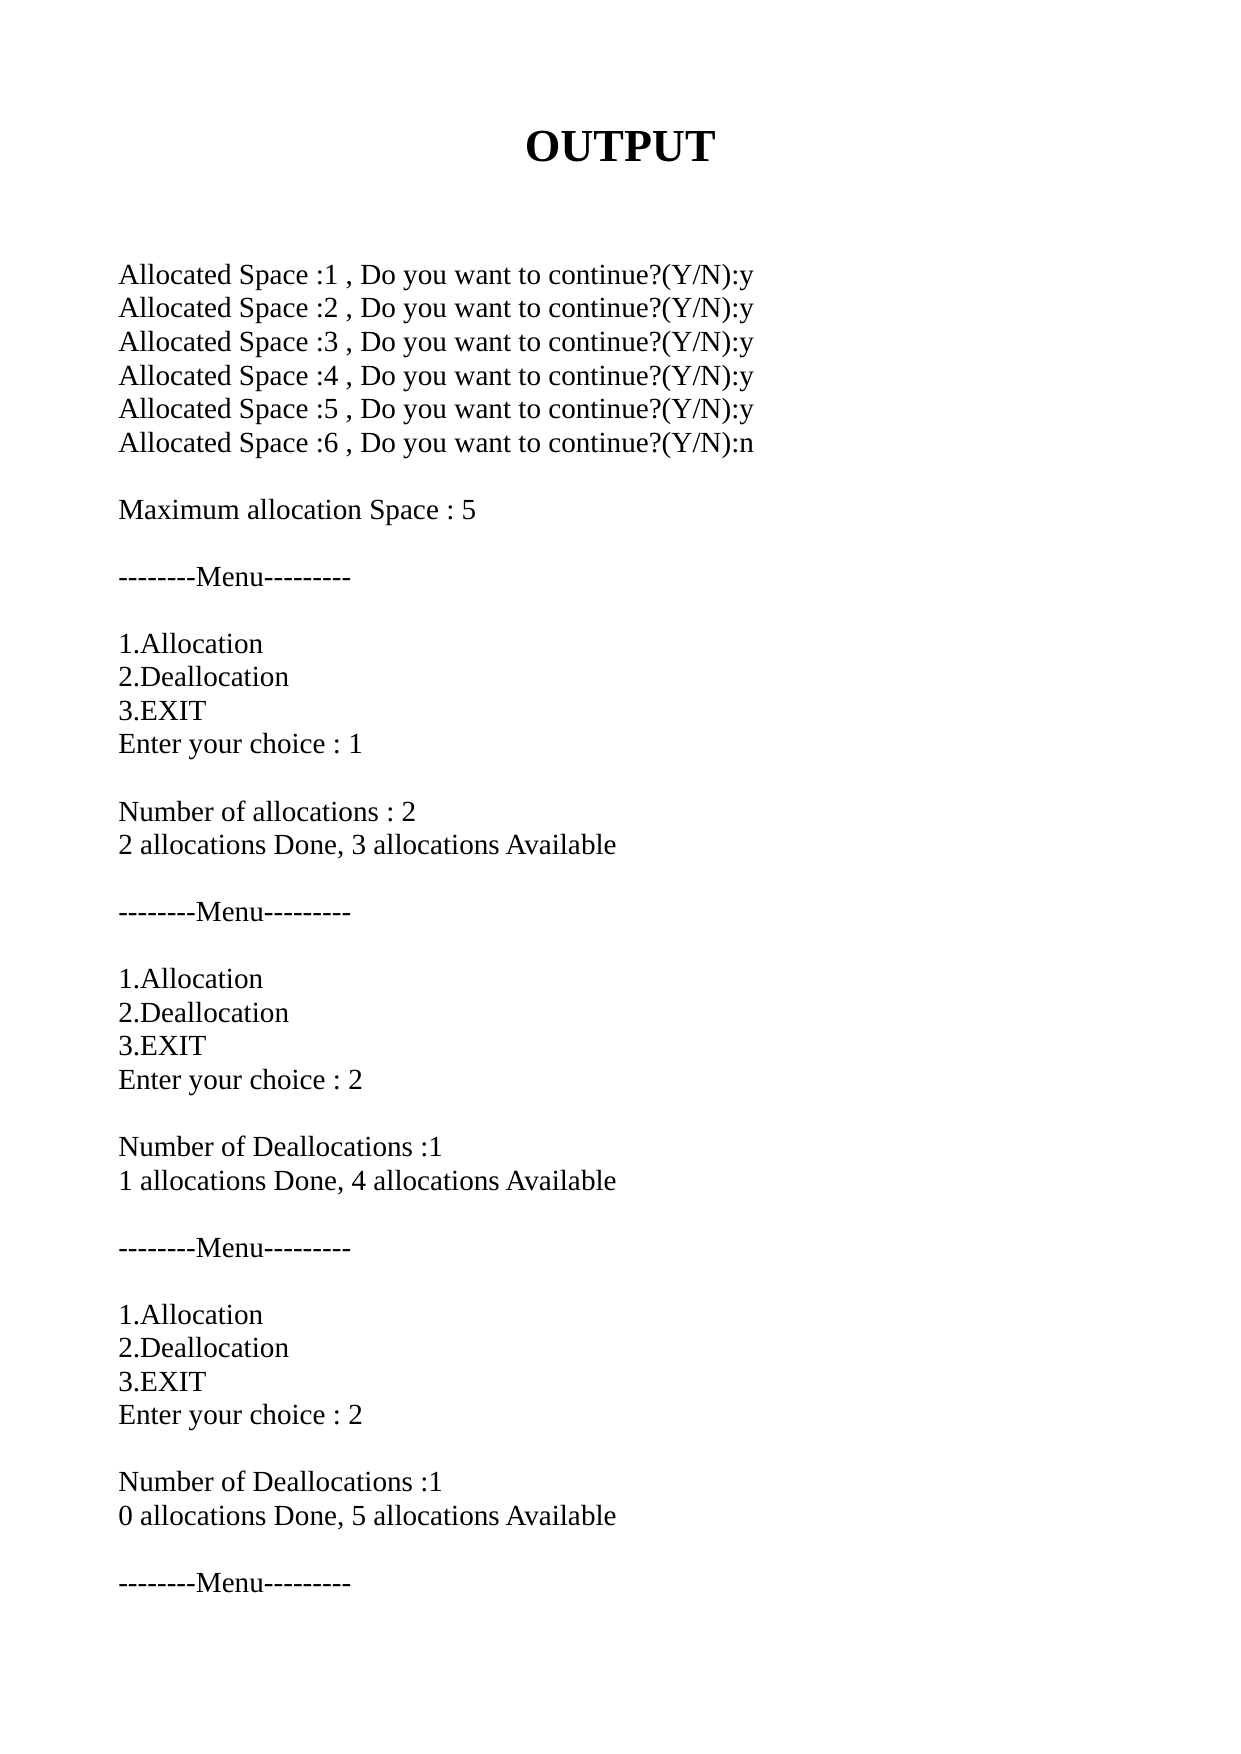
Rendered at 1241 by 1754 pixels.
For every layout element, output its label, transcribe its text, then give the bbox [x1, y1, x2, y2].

text Allocated Space :5 , Do you want to continue?(Y/N):y [118, 391, 1122, 425]
text 0 allocations Done, 5 allocations Available [118, 1498, 1122, 1532]
text Allocated Space :6 , Do you want to continue?(Y/N):n [118, 425, 1122, 458]
text Number of allocations : 2 [118, 794, 1122, 827]
text Enter your choice : 1 [118, 727, 1122, 760]
text Number of Deallocations :1 [118, 1129, 1122, 1163]
text 1.Allocation [118, 1297, 1122, 1330]
text --------Menu--------- [118, 1230, 1122, 1263]
text Allocated Space :3 , Do you want to continue?(Y/N):y [118, 324, 1122, 358]
text Allocated Space :1 , Do you want to continue?(Y/N):y [118, 257, 1122, 291]
text 2.Deallocation [118, 659, 1122, 693]
text 3.EXIT [118, 1364, 1122, 1397]
text 1.Allocation [118, 626, 1122, 659]
text Allocated Space :4 , Do you want to continue?(Y/N):y [118, 358, 1122, 391]
text 3.EXIT [118, 1028, 1122, 1062]
text Maximum allocation Space : 5 [118, 492, 1122, 525]
text 1 allocations Done, 4 allocations Available [118, 1163, 1122, 1196]
text Allocated Space :2 , Do you want to continue?(Y/N):y [118, 291, 1122, 324]
text OUTPUT [118, 118, 1122, 171]
text --------Menu--------- [118, 559, 1122, 592]
text 2 allocations Done, 3 allocations Available [118, 827, 1122, 861]
text Enter your choice : 2 [118, 1062, 1122, 1096]
text Number of Deallocations :1 [118, 1464, 1122, 1498]
text 2.Deallocation [118, 1330, 1122, 1364]
text 3.EXIT [118, 693, 1122, 727]
text 1.Allocation [118, 961, 1122, 995]
text Enter your choice : 2 [118, 1397, 1122, 1431]
text --------Menu--------- [118, 1565, 1122, 1599]
text 2.Deallocation [118, 995, 1122, 1028]
text --------Menu--------- [118, 894, 1122, 928]
